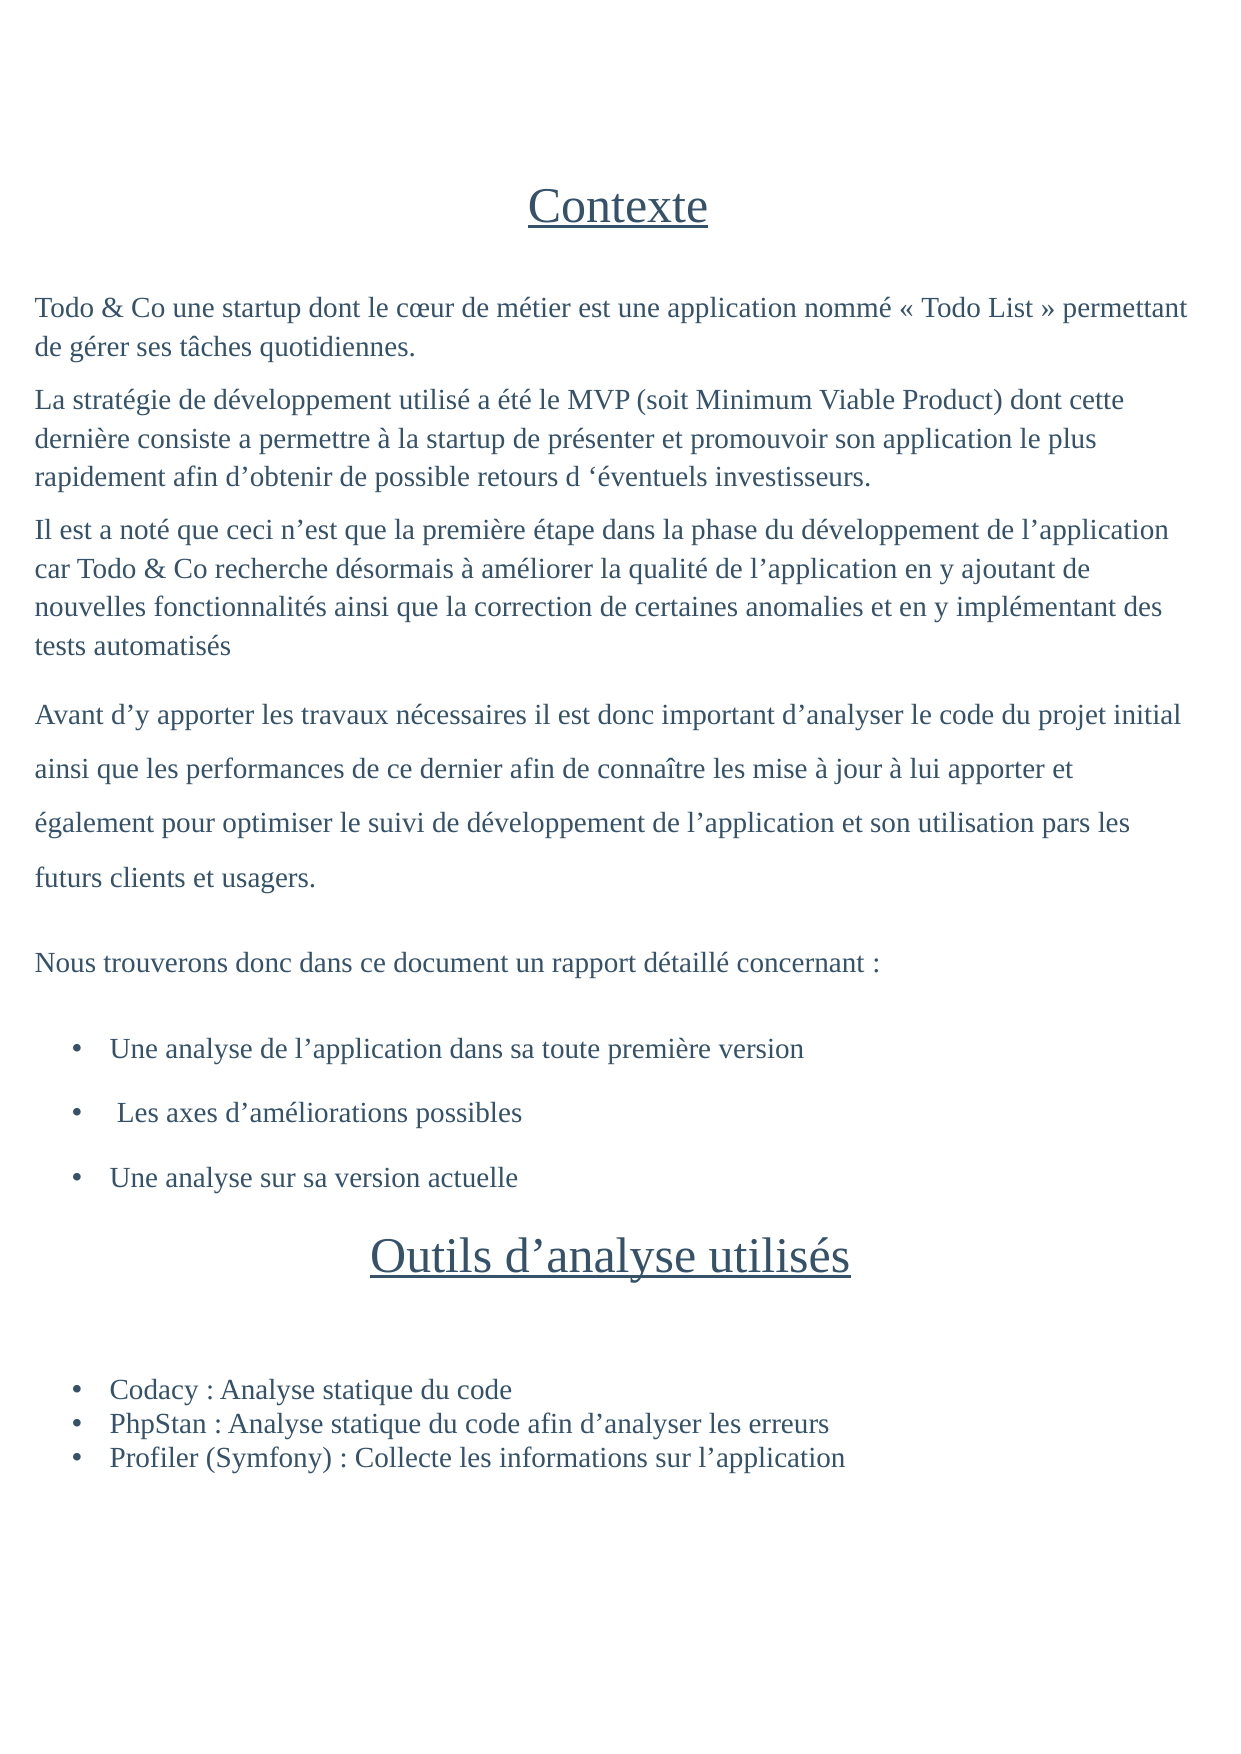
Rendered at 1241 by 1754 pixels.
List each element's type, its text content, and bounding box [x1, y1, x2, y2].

text Il est a noté que ceci n’est que la première étape dans la phase du développement de l’application car Todo & Co recherche désormais à améliorer la qualité de l’application en y ajoutant de nouvelles fonctionnalités ainsi que la correction de certaines anomalies et en y implémentant des tests automatisés [34, 512, 1202, 662]
list Codacy : Analyse statique du code [72, 1372, 1202, 1406]
list Les axes d’améliorations possibles [72, 1096, 1202, 1129]
list Une analyse de l’application dans sa toute première version [72, 1031, 1202, 1064]
text Outils d’analyse utilisés [34, 1225, 1186, 1283]
text La stratégie de développement utilisé a été le MVP (soit Minimum Viable Product) dont cette dernière consiste a permettre à la startup de présenter et promouvoir son application le plus rapidement afin d’obtenir de possible retours d ‘éventuels investisseurs. [34, 382, 1202, 493]
list Profiler (Symfony) : Collecte les informations sur l’application [72, 1440, 1202, 1473]
list PhpStan : Analyse statique du code afin d’analyser les erreurs [72, 1406, 1202, 1440]
text Todo & Co une startup dont le cœur de métier est une application nommé « Todo List » permettant de gérer ses tâches quotidiennes. [34, 291, 1202, 363]
list Une analyse sur sa version actuelle [72, 1161, 1202, 1194]
text Contexte [34, 176, 1202, 233]
text Nous trouverons donc dans ce document un rapport détaillé concernant : [34, 945, 1186, 979]
text Avant d’y apporter les travaux nécessaires il est donc important d’analyser le code du projet initial ainsi que les performances de ce dernier afin de connaître les mise à jour à lui apporter et également pour optimiser le suivi de développement de l’application et son utilisation pars les futurs clients et usagers. [34, 697, 1186, 893]
